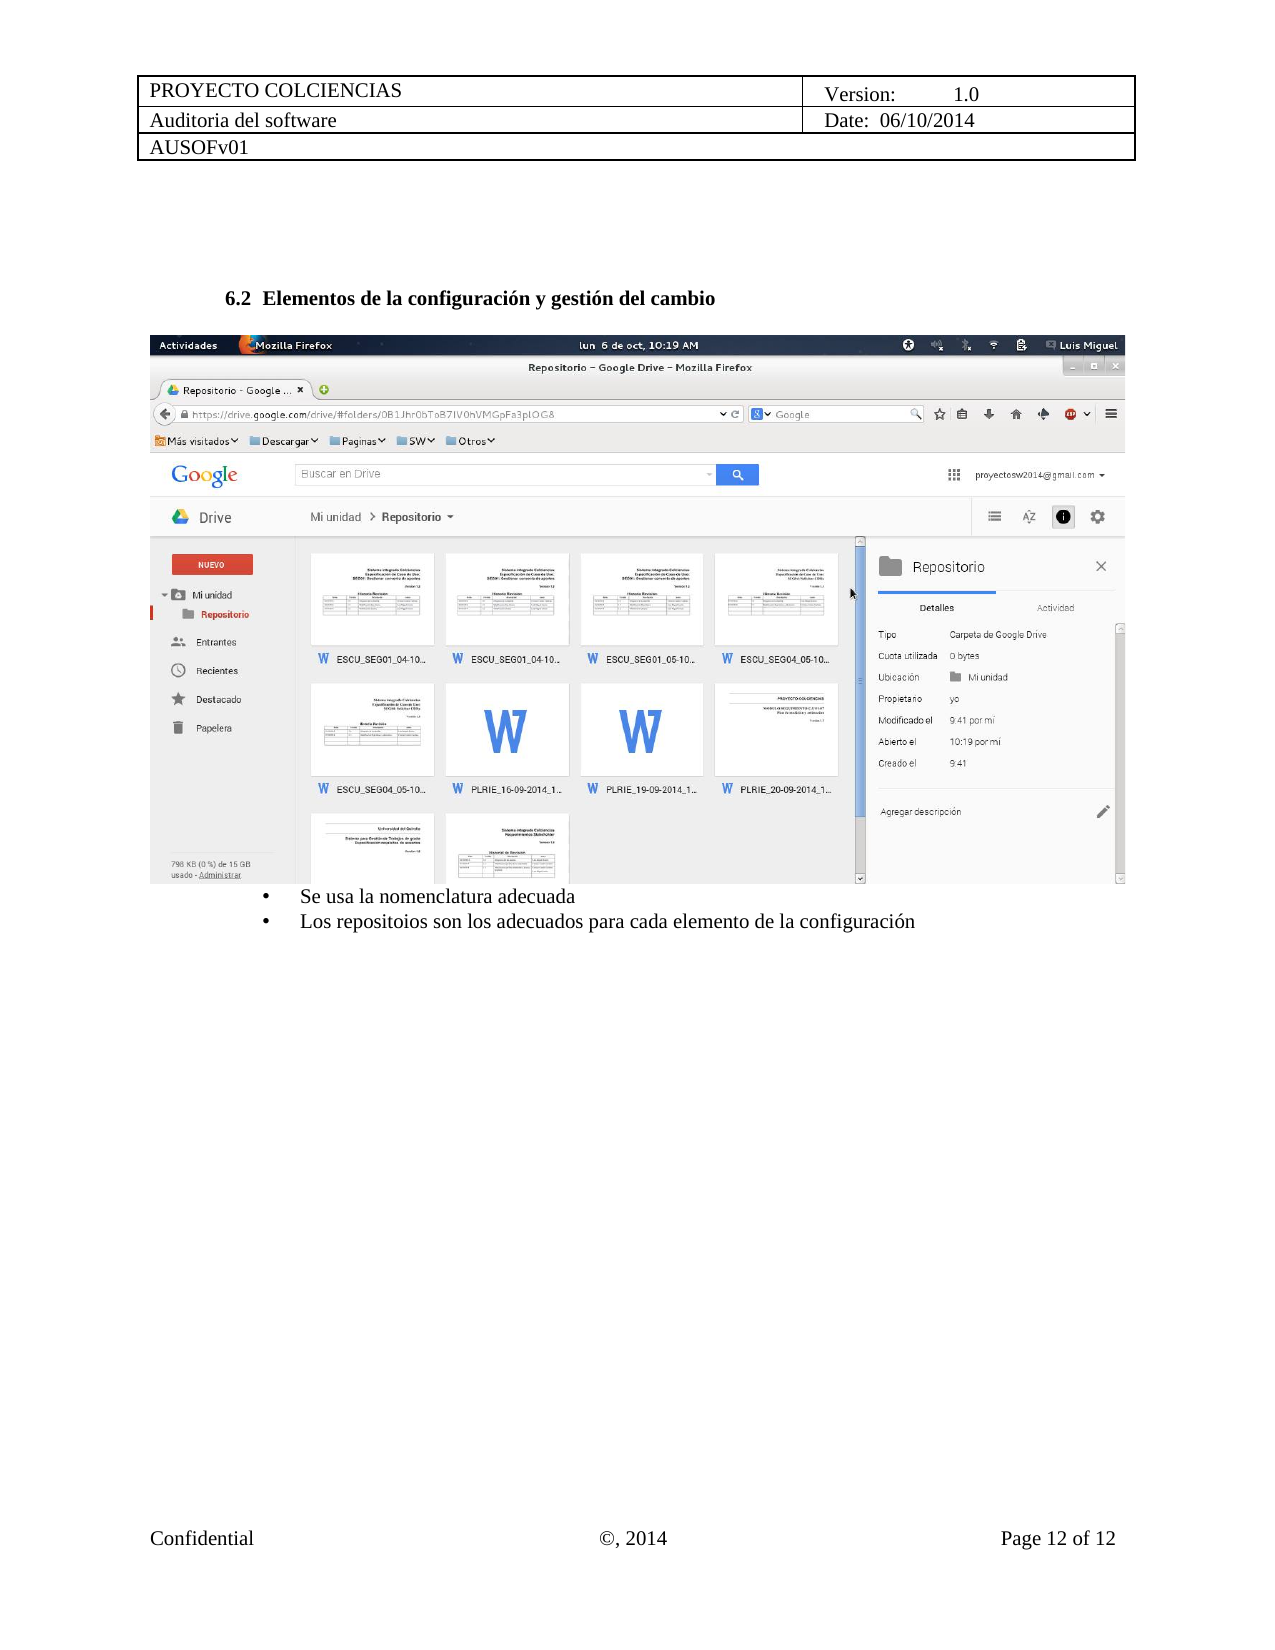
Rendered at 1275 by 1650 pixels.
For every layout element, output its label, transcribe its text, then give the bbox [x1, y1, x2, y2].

picture [150, 335, 1125, 884]
list Elementos de la configuración y gestión del cambio [225, 285, 1125, 310]
list Se usa la nomenclatura adecuada [262, 884, 1125, 908]
list Los repositoios son los adecuados para cada elemento de la configuración [262, 908, 1125, 933]
